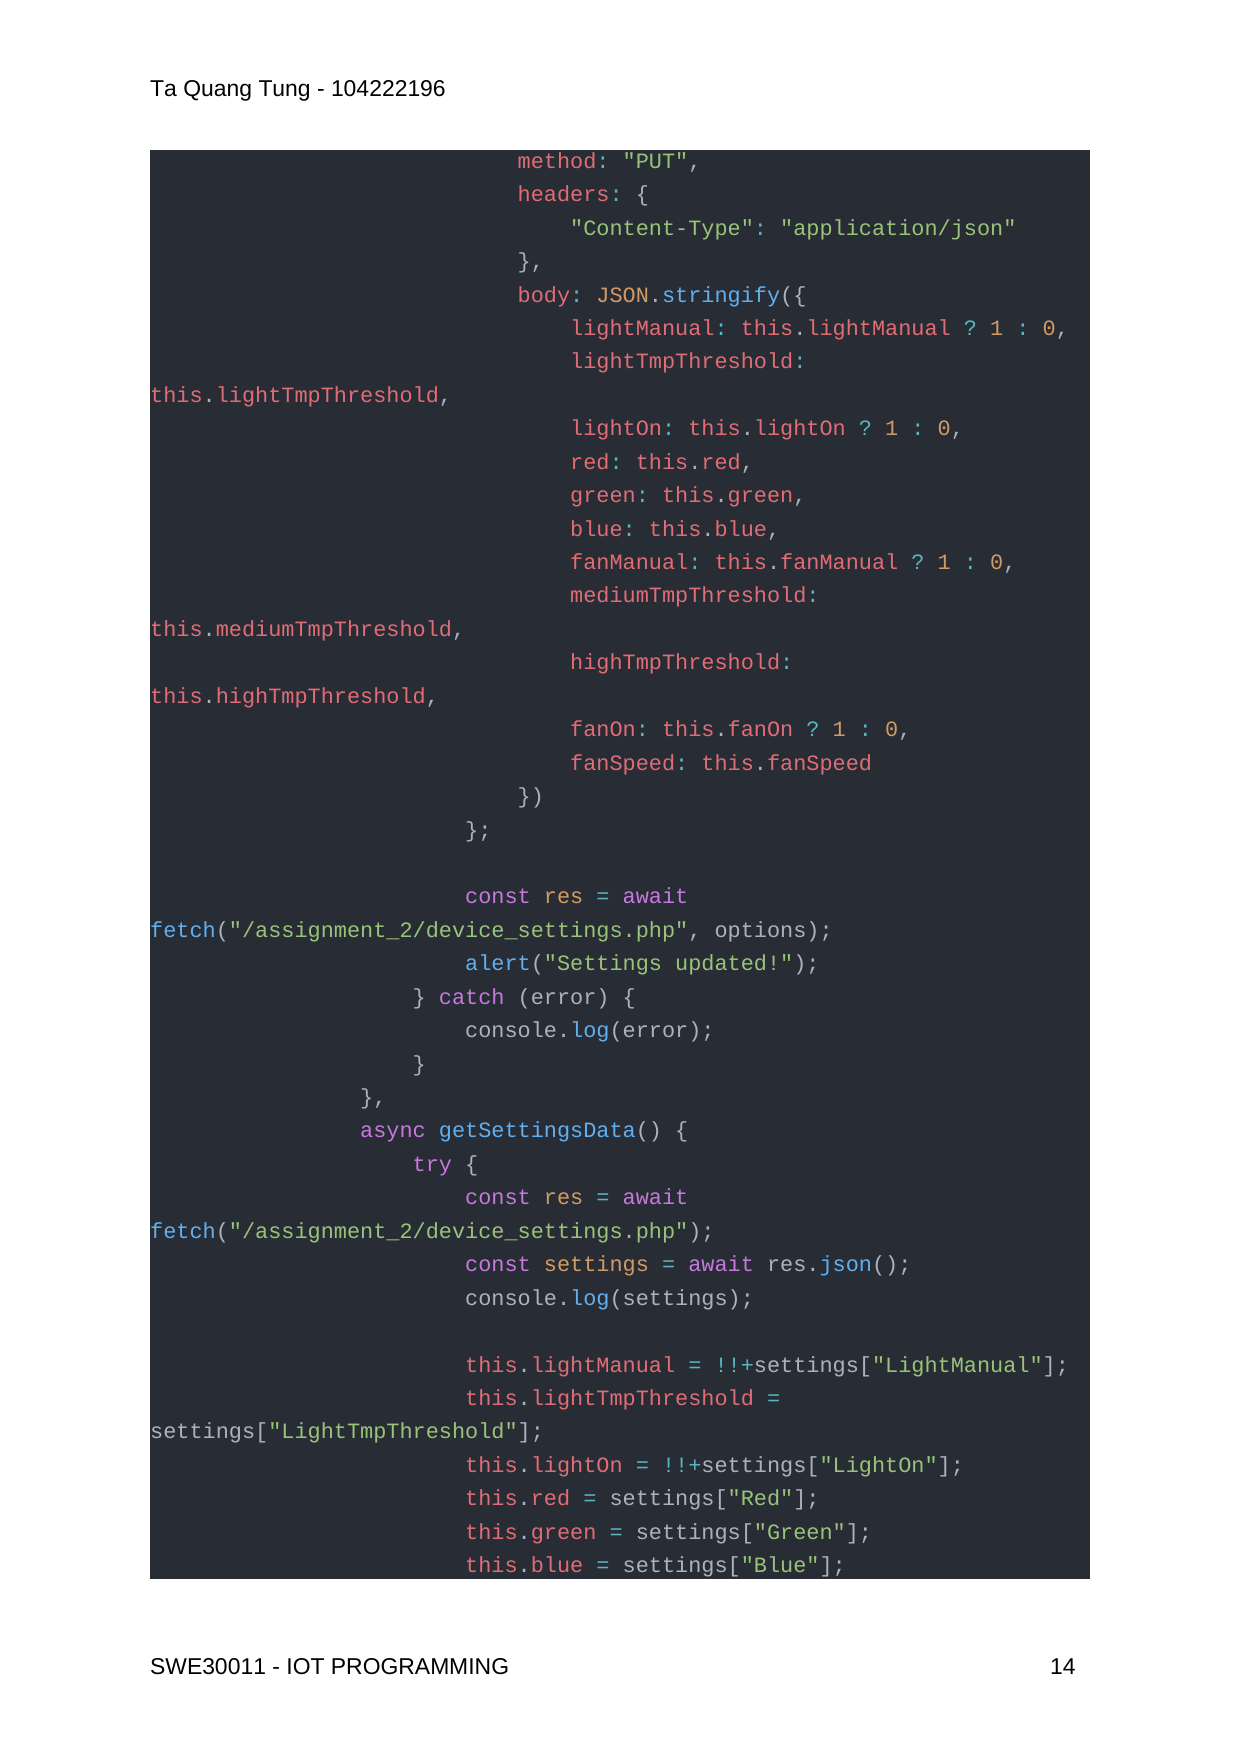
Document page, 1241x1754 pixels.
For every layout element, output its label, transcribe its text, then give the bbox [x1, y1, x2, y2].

text }, [150, 250, 1090, 275]
text this.lightManual = !!+settings["LightManual"]; [150, 1354, 1090, 1378]
text this.lightTmpThreshold = settings["LightTmpThreshold"]; [150, 1387, 1090, 1445]
text green: this.green, [150, 484, 1090, 509]
text }; [150, 819, 1090, 843]
text this.red = settings["Red"]; [150, 1487, 1090, 1512]
text this.green = settings["Green"]; [150, 1521, 1090, 1546]
text red: this.red, [150, 451, 1090, 476]
text const res = await fetch("/assignment_2/device_settings.php"); [150, 1187, 1090, 1245]
text } [150, 1053, 1090, 1078]
text try { [150, 1153, 1090, 1178]
text headers: { [150, 183, 1090, 208]
text method: "PUT", [150, 150, 1090, 175]
text fanOn: this.fanOn ? 1 : 0, [150, 718, 1090, 743]
text lightTmpThreshold: this.lightTmpThreshold, [150, 351, 1090, 409]
text alert("Settings updated!"); [150, 952, 1090, 977]
text const res = await fetch("/assignment_2/device_settings.php", options); [150, 886, 1090, 944]
text this.lightOn = !!+settings["LightOn"]; [150, 1454, 1090, 1479]
text const settings = await res.json(); [150, 1253, 1090, 1278]
text lightOn: this.lightOn ? 1 : 0, [150, 417, 1090, 442]
text "Content-Type": "application/json" [150, 217, 1090, 242]
text }) [150, 785, 1090, 810]
text lightManual: this.lightManual ? 1 : 0, [150, 317, 1090, 342]
text blue: this.blue, [150, 518, 1090, 543]
text this.blue = settings["Blue"]; [150, 1554, 1090, 1579]
text } catch (error) { [150, 986, 1090, 1011]
text mediumTmpThreshold: this.mediumTmpThreshold, [150, 585, 1090, 643]
text fanManual: this.fanManual ? 1 : 0, [150, 551, 1090, 576]
text body: JSON.stringify({ [150, 284, 1090, 308]
text console.log(settings); [150, 1287, 1090, 1312]
text console.log(error); [150, 1019, 1090, 1044]
text highTmpThreshold: this.highTmpThreshold, [150, 652, 1090, 710]
text }, [150, 1086, 1090, 1111]
text async getSettingsData() { [150, 1120, 1090, 1144]
text fanSpeed: this.fanSpeed [150, 752, 1090, 777]
